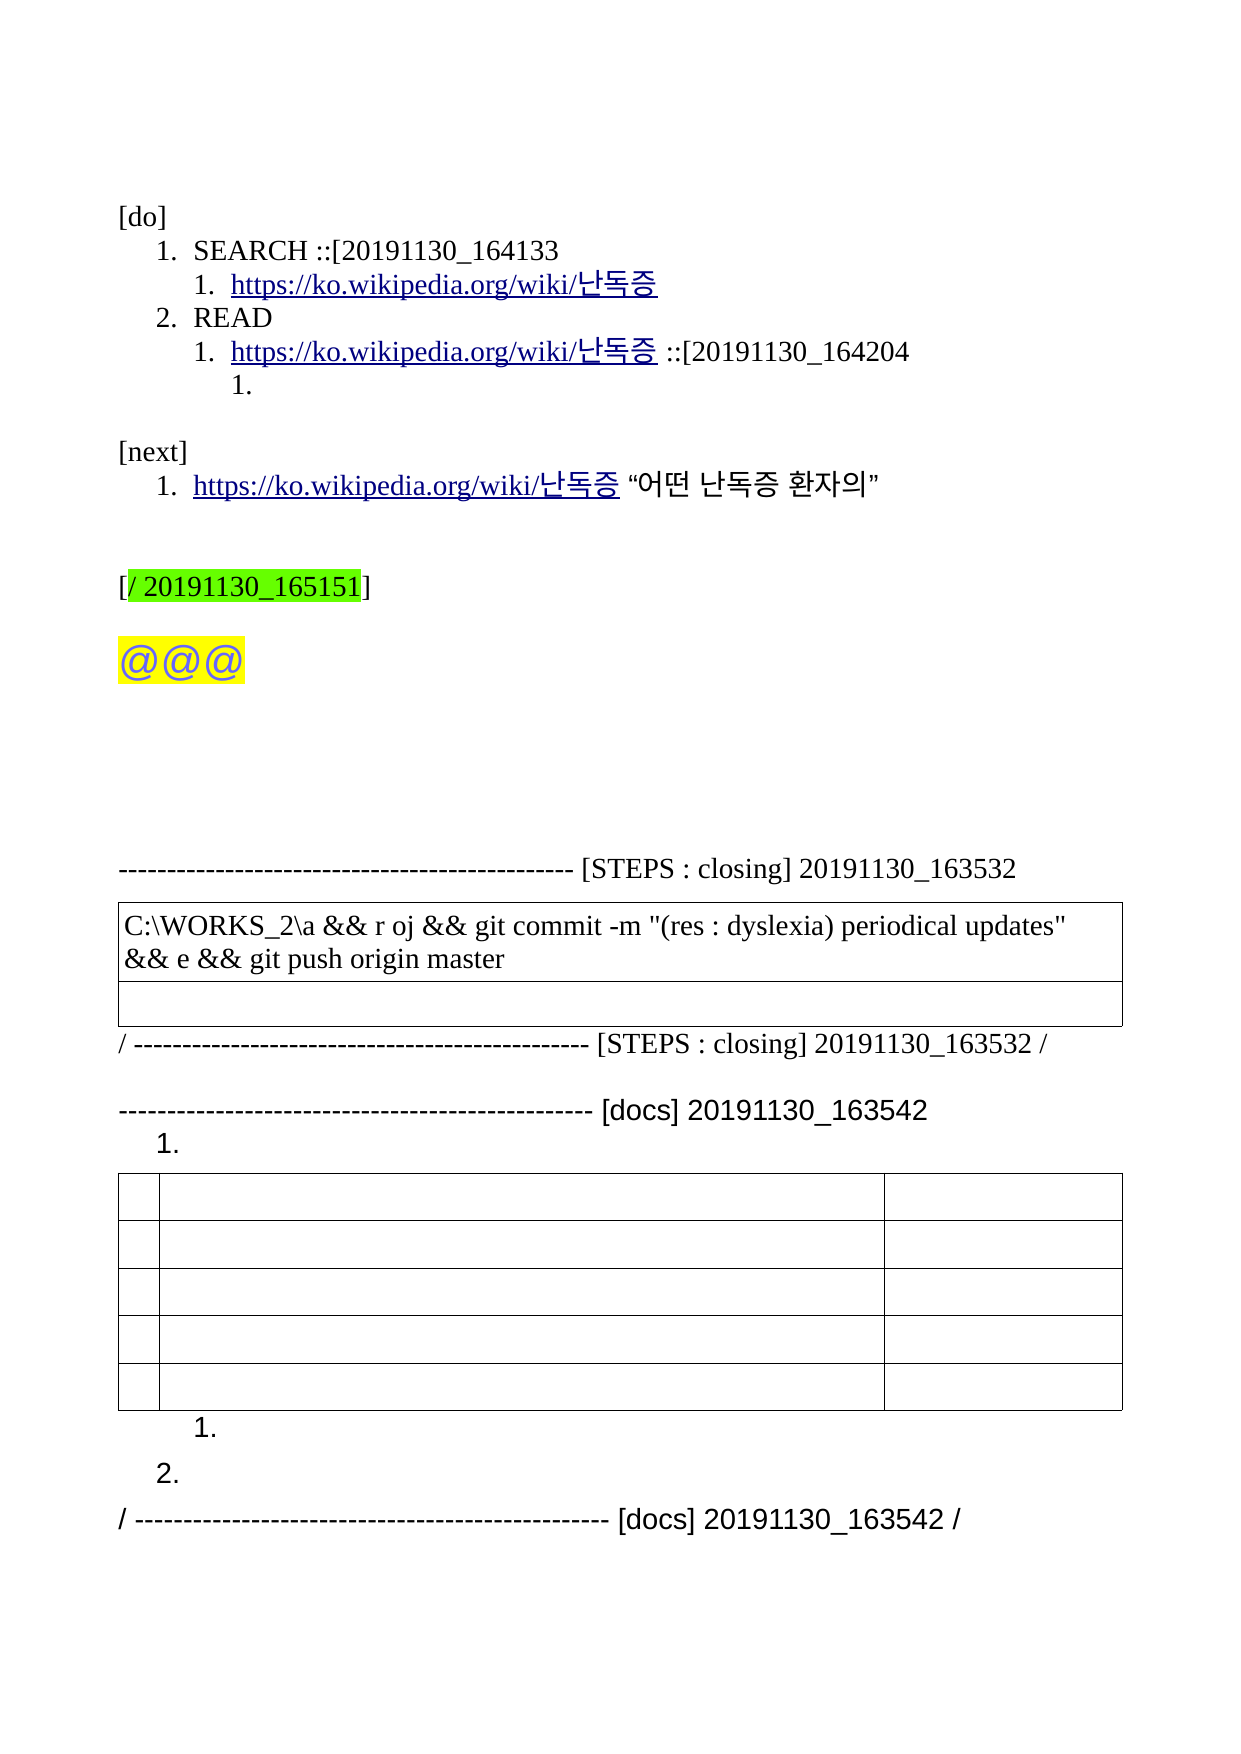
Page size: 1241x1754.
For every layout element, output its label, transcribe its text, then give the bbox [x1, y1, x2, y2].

table_cell [885, 1364, 1122, 1410]
text / ------------------------------------------------- [docs] 20191130_163542 / [118, 1502, 1122, 1536]
table_cell [119, 1269, 159, 1315]
table_header [160, 1174, 884, 1220]
list https://ko.wikipedia.org/wiki/난독증 “어떤 난독증 환자의” [156, 468, 1122, 502]
text @@@ [118, 636, 1122, 684]
list https://ko.wikipedia.org/wiki/난독증 ::[20191130_164204 [193, 334, 1122, 367]
table_cell [885, 1221, 1122, 1267]
text [do] [118, 199, 1122, 233]
table_cell [119, 1364, 159, 1410]
table_cell [885, 1316, 1122, 1362]
text ------------------------------------------------- [docs] 20191130_163542 [118, 1093, 1122, 1126]
text [next] [118, 434, 1122, 468]
table_header [119, 1174, 159, 1220]
table_header [885, 1174, 1122, 1220]
table_cell [160, 1316, 884, 1362]
list SEARCH ::[20191130_164133 [156, 233, 1122, 267]
table_cell [119, 1316, 159, 1362]
table_cell [160, 1269, 884, 1315]
table_cell [160, 1364, 884, 1410]
table_header C:\WORKS_2\a && r oj && git commit -m "(res : dyslexia) periodical updates" && e && git push origin master [119, 903, 1122, 981]
list https://ko.wikipedia.org/wiki/난독증 [193, 267, 1122, 300]
text ----------------------------------------------- [STEPS : closing] 20191130_163532 [118, 852, 1122, 885]
text [/ 20191130_165151] [118, 569, 1122, 602]
list READ [156, 300, 1122, 334]
table_cell [885, 1269, 1122, 1315]
table_cell [160, 1221, 884, 1267]
table_cell [119, 1221, 159, 1267]
text / ----------------------------------------------- [STEPS : closing] 20191130_163532 / [118, 1027, 1122, 1059]
table_cell [119, 982, 1122, 1026]
